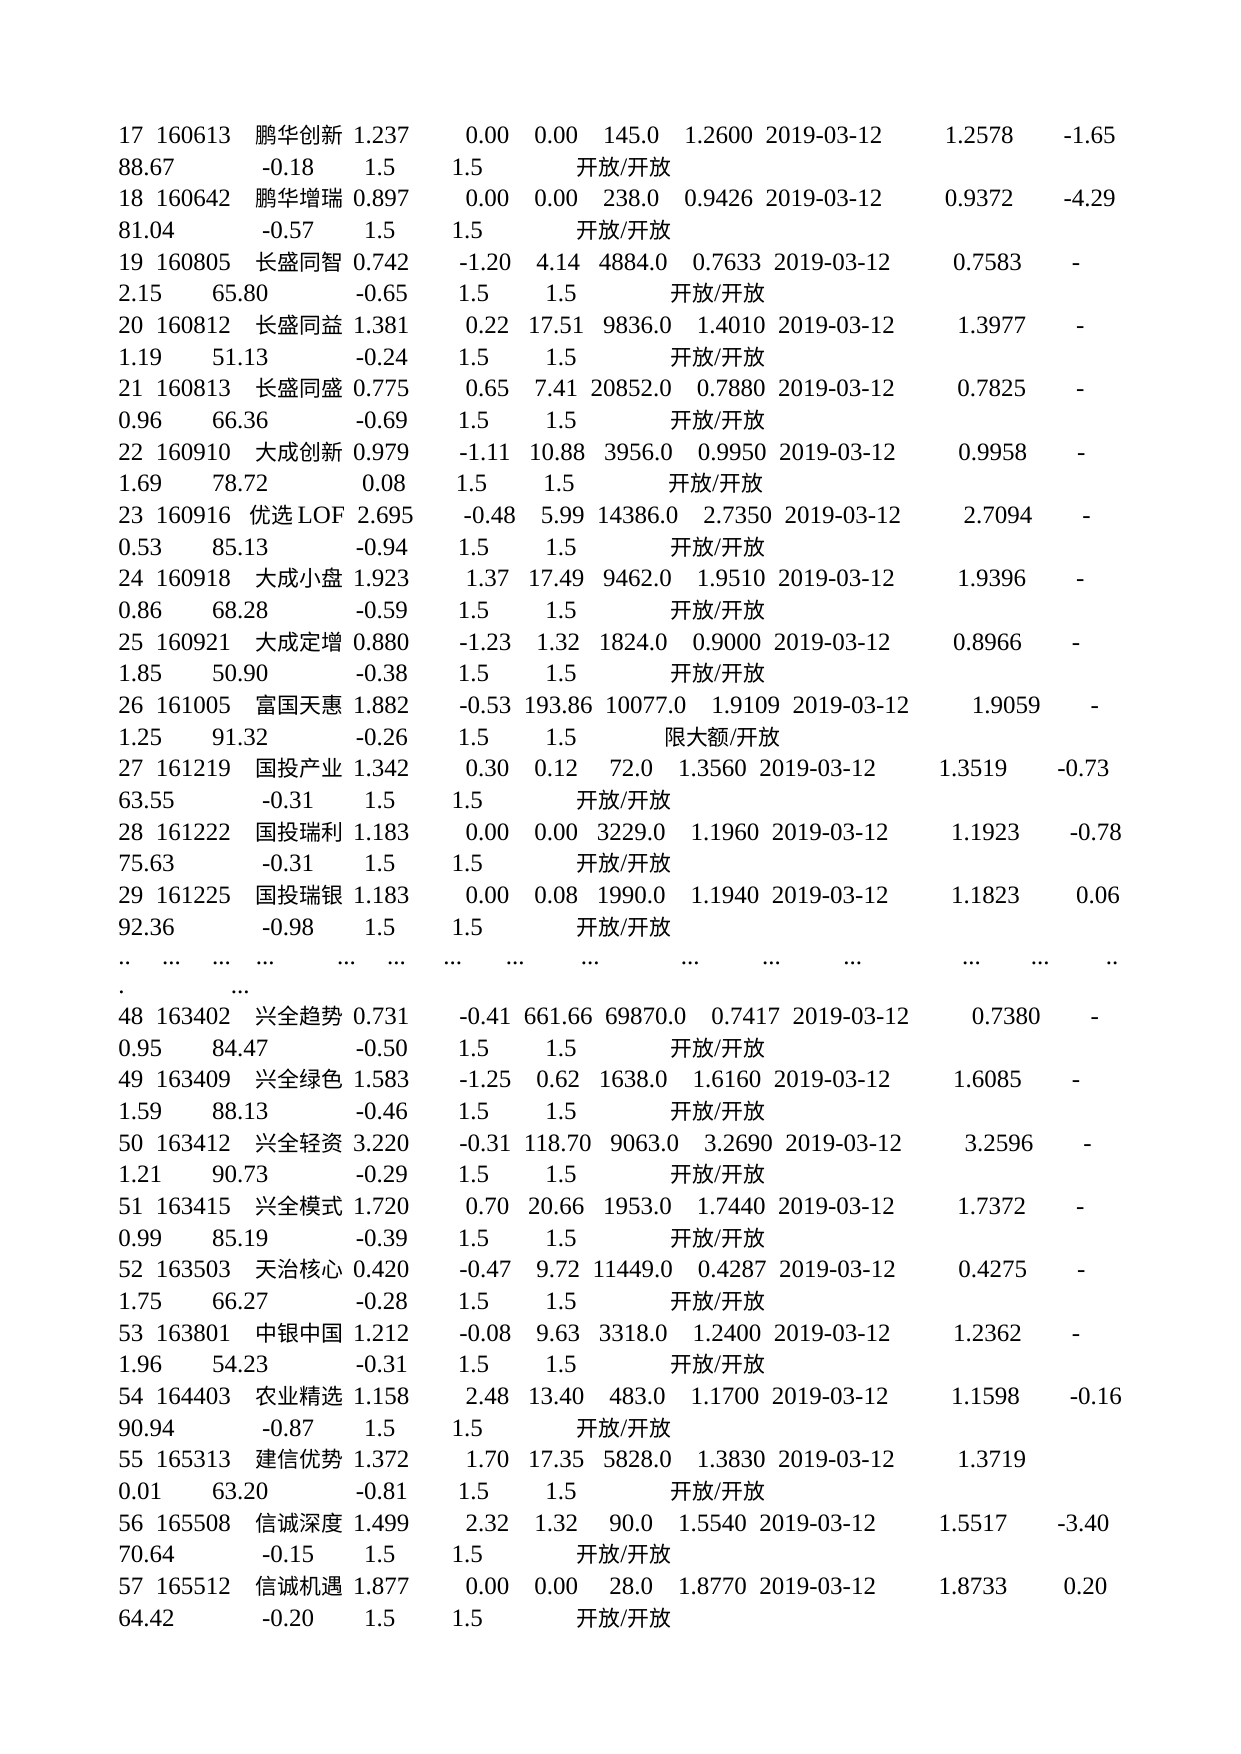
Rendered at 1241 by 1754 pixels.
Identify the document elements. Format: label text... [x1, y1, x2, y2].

text 21 160813 长盛同盛 0.775 0.65 7.41 20852.0 0.7880 2019-03-12 0.7825 -0.96 66.36 -0.69 1.5 1.5 开放/开放 [118, 371, 1122, 435]
text 28 161222 国投瑞利 1.183 0.00 0.00 3229.0 1.1960 2019-03-12 1.1923 -0.78 75.63 -0.31 1.5 1.5 开放/开放 [118, 815, 1122, 878]
text 50 163412 兴全轻资 3.220 -0.31 118.70 9063.0 3.2690 2019-03-12 3.2596 -1.21 90.73 -0.29 1.5 1.5 开放/开放 [118, 1126, 1122, 1189]
text 53 163801 中银中国 1.212 -0.08 9.63 3318.0 1.2400 2019-03-12 1.2362 -1.96 54.23 -0.31 1.5 1.5 开放/开放 [118, 1316, 1122, 1379]
text 54 164403 农业精选 1.158 2.48 13.40 483.0 1.1700 2019-03-12 1.1598 -0.16 90.94 -0.87 1.5 1.5 开放/开放 [118, 1379, 1122, 1442]
text 56 165508 信诚深度 1.499 2.32 1.32 90.0 1.5540 2019-03-12 1.5517 -3.40 70.64 -0.15 1.5 1.5 开放/开放 [118, 1506, 1122, 1569]
text 23 160916 优选LOF 2.695 -0.48 5.99 14386.0 2.7350 2019-03-12 2.7094 -0.53 85.13 -0.94 1.5 1.5 开放/开放 [118, 498, 1122, 561]
text 25 160921 大成定增 0.880 -1.23 1.32 1824.0 0.9000 2019-03-12 0.8966 -1.85 50.90 -0.38 1.5 1.5 开放/开放 [118, 625, 1122, 688]
text 18 160642 鹏华增瑞 0.897 0.00 0.00 238.0 0.9426 2019-03-12 0.9372 -4.29 81.04 -0.57 1.5 1.5 开放/开放 [118, 181, 1122, 245]
text 29 161225 国投瑞银 1.183 0.00 0.08 1990.0 1.1940 2019-03-12 1.1823 0.06 92.36 -0.98 1.5 1.5 开放/开放 [118, 878, 1122, 941]
text 51 163415 兴全模式 1.720 0.70 20.66 1953.0 1.7440 2019-03-12 1.7372 -0.99 85.19 -0.39 1.5 1.5 开放/开放 [118, 1189, 1122, 1252]
text 55 165313 建信优势 1.372 1.70 17.35 5828.0 1.3830 2019-03-12 1.3719 0.01 63.20 -0.81 1.5 1.5 开放/开放 [118, 1442, 1122, 1506]
text .. ... ... ... ... ... ... ... ... ... ... ... ... ... ... ... [118, 941, 1122, 999]
text 19 160805 长盛同智 0.742 -1.20 4.14 4884.0 0.7633 2019-03-12 0.7583 -2.15 65.80 -0.65 1.5 1.5 开放/开放 [118, 245, 1122, 308]
text 22 160910 大成创新 0.979 -1.11 10.88 3956.0 0.9950 2019-03-12 0.9958 -1.69 78.72 0.08 1.5 1.5 开放/开放 [118, 435, 1122, 498]
text 24 160918 大成小盘 1.923 1.37 17.49 9462.0 1.9510 2019-03-12 1.9396 -0.86 68.28 -0.59 1.5 1.5 开放/开放 [118, 561, 1122, 625]
text 48 163402 兴全趋势 0.731 -0.41 661.66 69870.0 0.7417 2019-03-12 0.7380 -0.95 84.47 -0.50 1.5 1.5 开放/开放 [118, 999, 1122, 1062]
text 26 161005 富国天惠 1.882 -0.53 193.86 10077.0 1.9109 2019-03-12 1.9059 -1.25 91.32 -0.26 1.5 1.5 限大额/开放 [118, 688, 1122, 751]
text 57 165512 信诚机遇 1.877 0.00 0.00 28.0 1.8770 2019-03-12 1.8733 0.20 64.42 -0.20 1.5 1.5 开放/开放 [118, 1569, 1122, 1632]
text 20 160812 长盛同益 1.381 0.22 17.51 9836.0 1.4010 2019-03-12 1.3977 -1.19 51.13 -0.24 1.5 1.5 开放/开放 [118, 308, 1122, 371]
text 52 163503 天治核心 0.420 -0.47 9.72 11449.0 0.4287 2019-03-12 0.4275 -1.75 66.27 -0.28 1.5 1.5 开放/开放 [118, 1252, 1122, 1316]
text 17 160613 鹏华创新 1.237 0.00 0.00 145.0 1.2600 2019-03-12 1.2578 -1.65 88.67 -0.18 1.5 1.5 开放/开放 [118, 118, 1122, 181]
text 27 161219 国投产业 1.342 0.30 0.12 72.0 1.3560 2019-03-12 1.3519 -0.73 63.55 -0.31 1.5 1.5 开放/开放 [118, 751, 1122, 815]
text 49 163409 兴全绿色 1.583 -1.25 0.62 1638.0 1.6160 2019-03-12 1.6085 -1.59 88.13 -0.46 1.5 1.5 开放/开放 [118, 1062, 1122, 1126]
